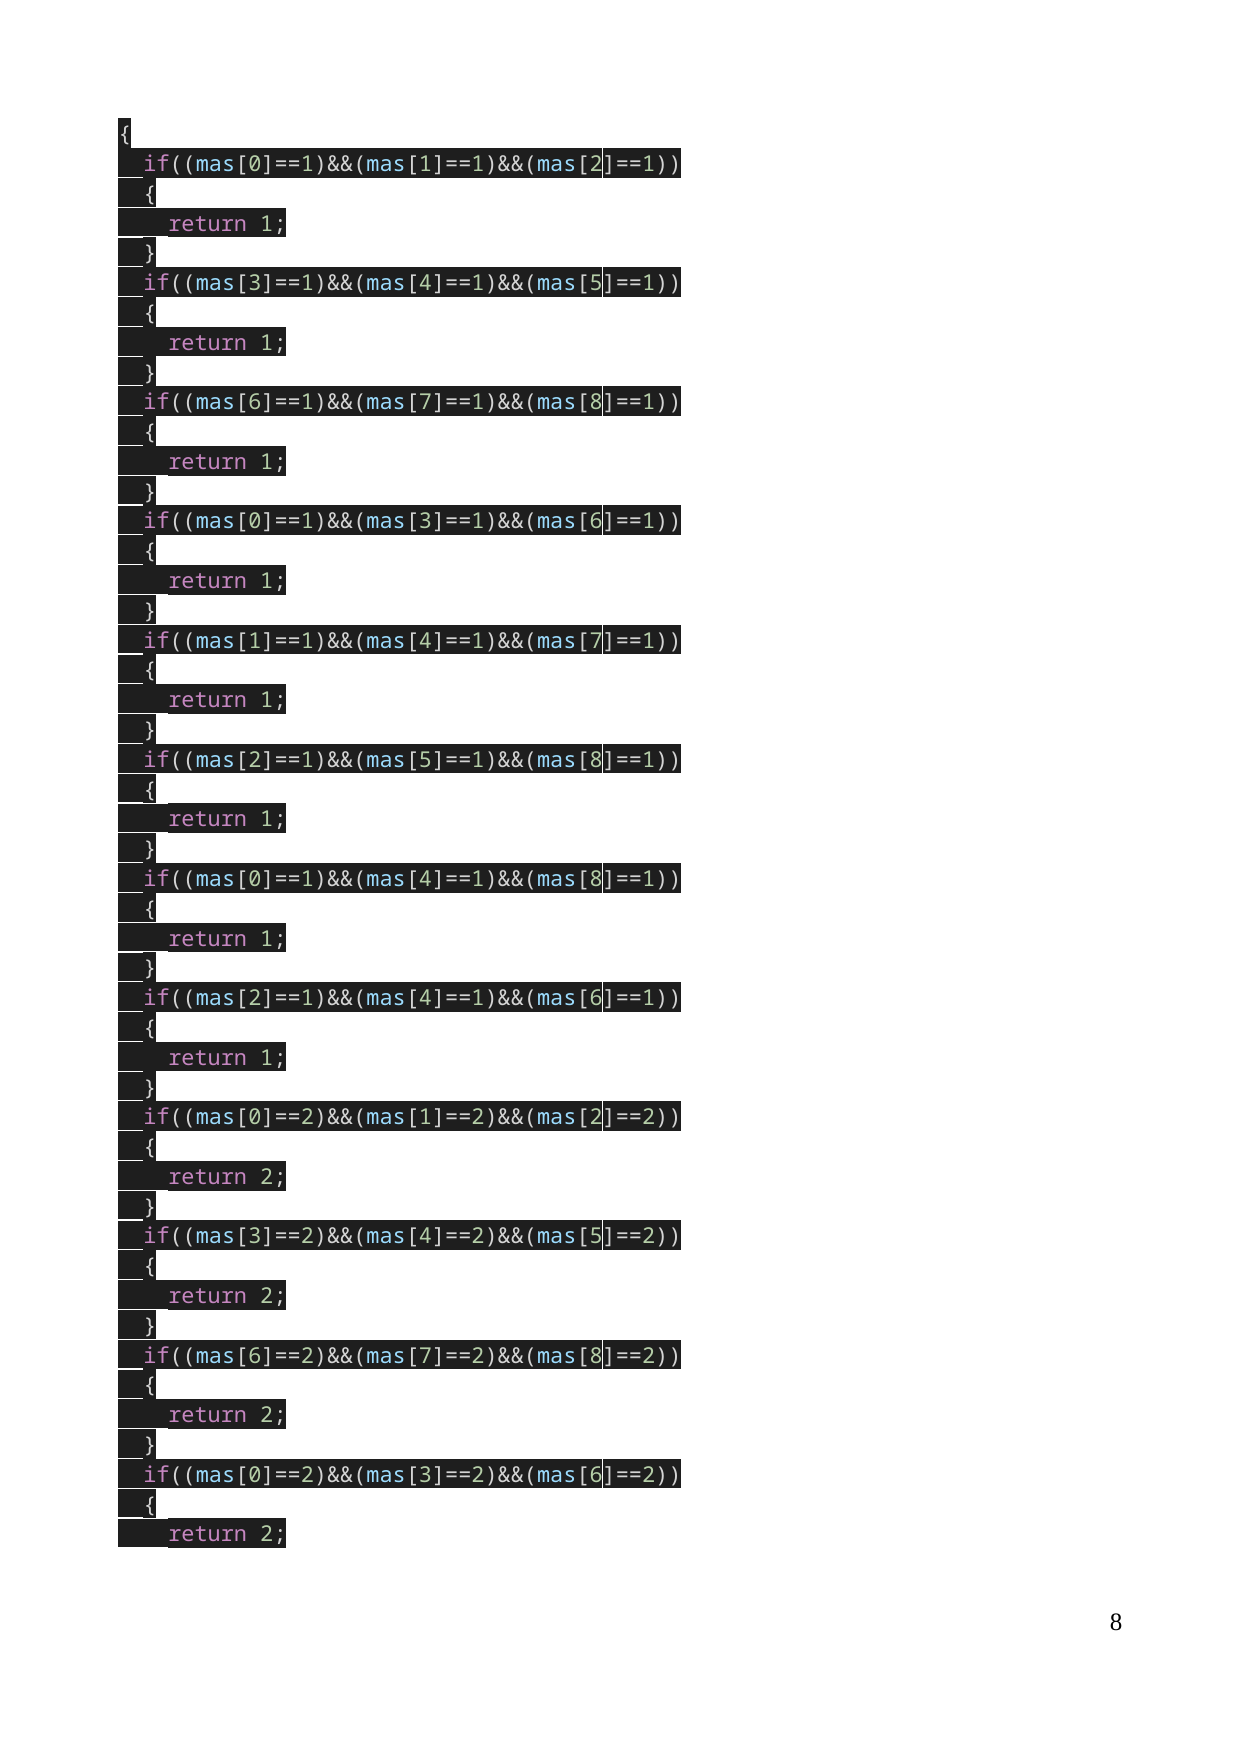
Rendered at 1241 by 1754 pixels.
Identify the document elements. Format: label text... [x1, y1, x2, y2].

text { [118, 1250, 1122, 1280]
text } [118, 1310, 1122, 1339]
text return 1; [118, 803, 1122, 833]
text return 1; [118, 446, 1122, 476]
text return 2; [118, 1161, 1122, 1191]
text { [118, 1012, 1122, 1042]
text } [118, 714, 1122, 744]
text } [118, 833, 1122, 863]
text if((mas[6]==2)&&(mas[7]==2)&&(mas[8]==2)) [118, 1339, 1122, 1369]
text return 2; [118, 1399, 1122, 1429]
text } [118, 595, 1122, 624]
text { [118, 893, 1122, 922]
text } [118, 1191, 1122, 1220]
text if((mas[0]==2)&&(mas[3]==2)&&(mas[6]==2)) [118, 1459, 1122, 1488]
text return 1; [118, 565, 1122, 595]
text return 1; [118, 1042, 1122, 1071]
text return 1; [118, 922, 1122, 952]
text if((mas[0]==2)&&(mas[1]==2)&&(mas[2]==2)) [118, 1101, 1122, 1131]
text return 1; [118, 207, 1122, 237]
text return 1; [118, 327, 1122, 356]
text } [118, 952, 1122, 982]
text { [118, 416, 1122, 446]
text return 2; [118, 1518, 1122, 1548]
text if((mas[0]==1)&&(mas[3]==1)&&(mas[6]==1)) [118, 505, 1122, 535]
text { [118, 178, 1122, 207]
text if((mas[3]==2)&&(mas[4]==2)&&(mas[5]==2)) [118, 1220, 1122, 1250]
text { [118, 1131, 1122, 1161]
text } [118, 237, 1122, 267]
text if((mas[2]==1)&&(mas[5]==1)&&(mas[8]==1)) [118, 744, 1122, 773]
text if((mas[0]==1)&&(mas[4]==1)&&(mas[8]==1)) [118, 863, 1122, 893]
text { [118, 535, 1122, 565]
text if((mas[3]==1)&&(mas[4]==1)&&(mas[5]==1)) [118, 267, 1122, 297]
text if((mas[2]==1)&&(mas[4]==1)&&(mas[6]==1)) [118, 982, 1122, 1012]
text { [118, 773, 1122, 803]
text { [118, 654, 1122, 684]
text } [118, 1429, 1122, 1459]
text { [118, 118, 1122, 148]
text } [118, 356, 1122, 386]
text return 2; [118, 1280, 1122, 1310]
text if((mas[0]==1)&&(mas[1]==1)&&(mas[2]==1)) [118, 148, 1122, 178]
text { [118, 1488, 1122, 1518]
text if((mas[6]==1)&&(mas[7]==1)&&(mas[8]==1)) [118, 386, 1122, 416]
text return 1; [118, 684, 1122, 714]
text } [118, 1071, 1122, 1101]
text } [118, 476, 1122, 505]
text { [118, 297, 1122, 327]
text { [118, 1369, 1122, 1399]
text if((mas[1]==1)&&(mas[4]==1)&&(mas[7]==1)) [118, 624, 1122, 654]
